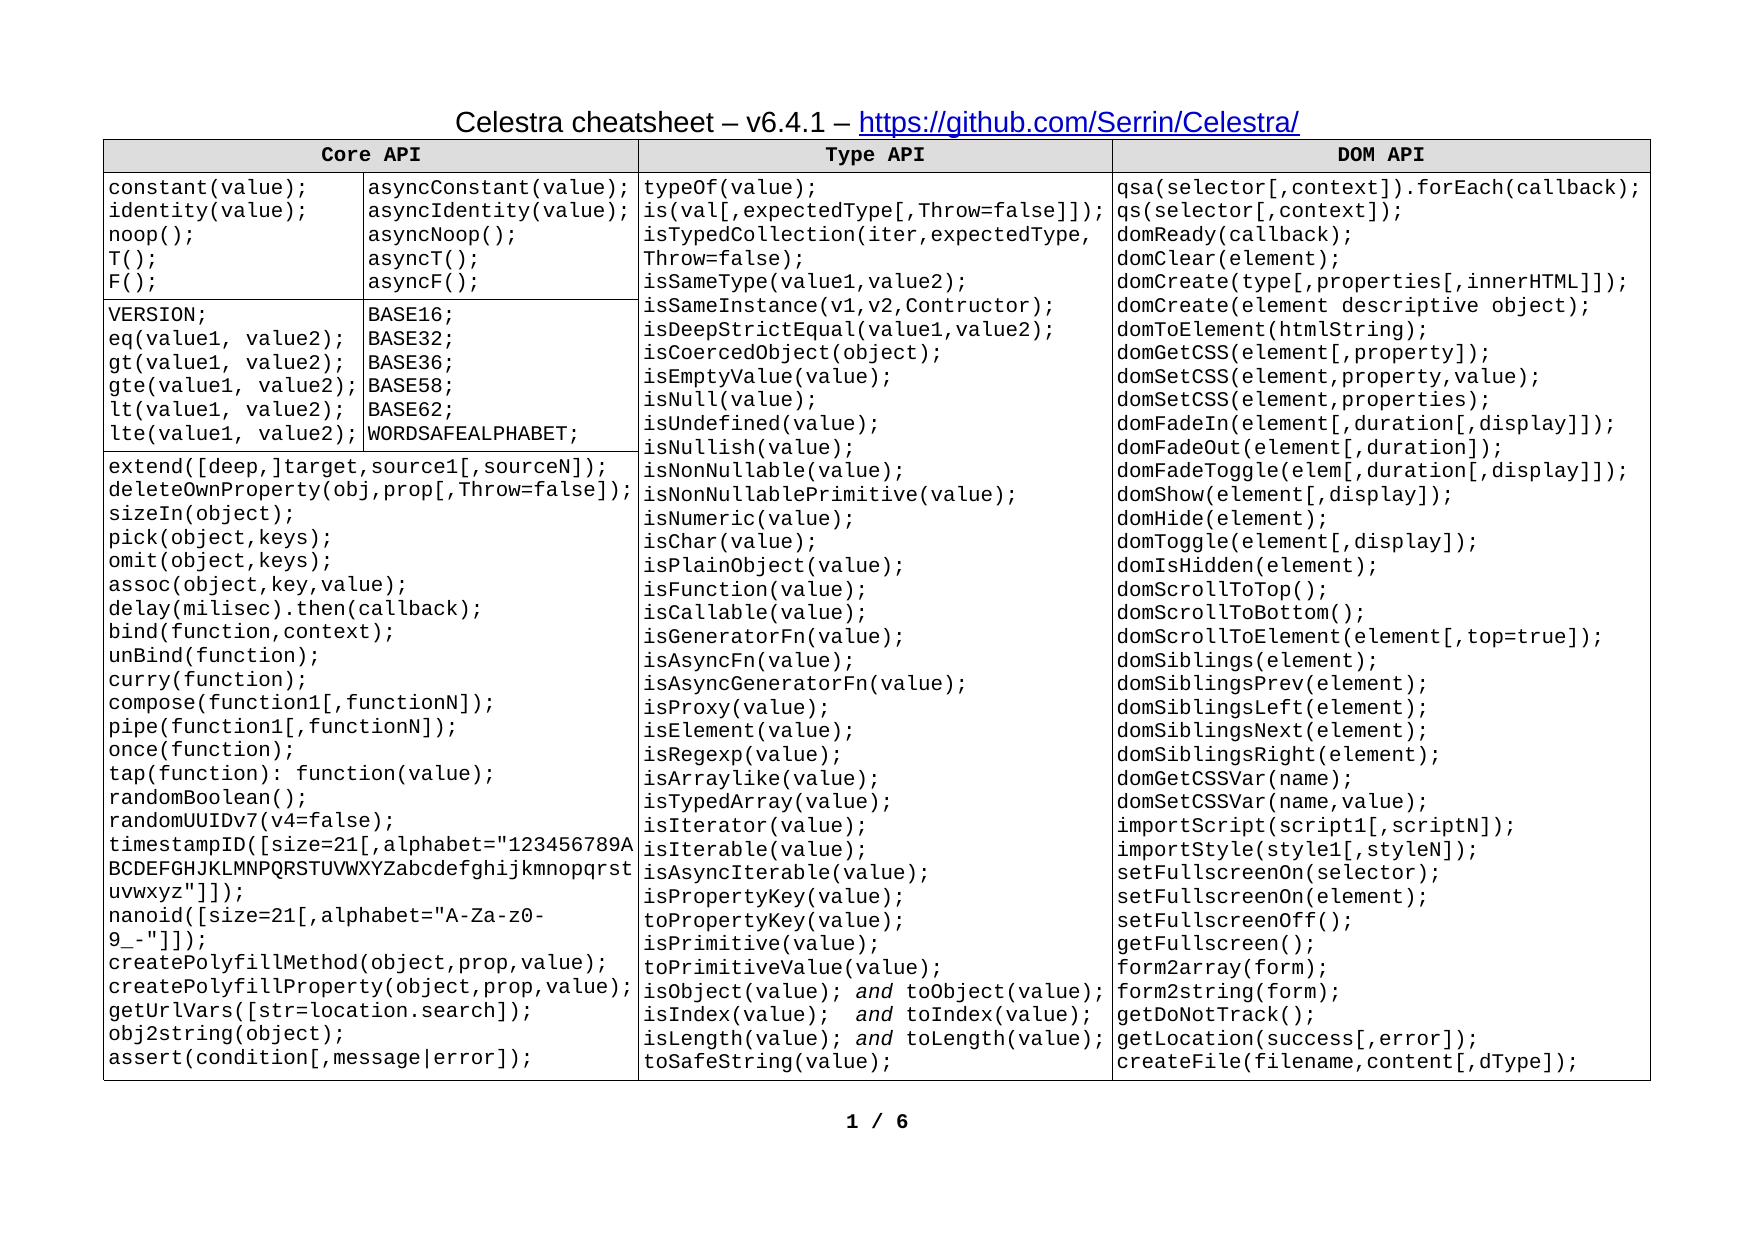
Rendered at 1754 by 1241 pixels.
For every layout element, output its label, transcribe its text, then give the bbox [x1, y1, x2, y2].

table_header Core API [104, 140, 638, 172]
table_cell constant(value); identity(value); noop(); T(); F(); [104, 173, 363, 299]
table_header DOM API [1113, 140, 1650, 172]
table_header Type API [639, 140, 1112, 172]
text Celestra cheatsheet – v6.4.1 – https://github.com/Serrin/Celestra/ [105, 105, 1649, 138]
table_cell qsa(selector[,context]).forEach(callback); qs(selector[,context]); domReady(callback); domClear(element); domCreate(type[,properties[,innerHTML]]); domCreate(element descriptive object); domToElement(htmlString); domGetCSS(element[,property]); domSetCSS(element,property,value); domSetCSS(element,properties); domFadeIn(element[,duration[,display]]); domFadeOut(element[,duration]); domFadeToggle(elem[,duration[,display]]); domShow(element[,display]); domHide(element); domToggle(element[,display]); domIsHidden(element); domScrollToTop(); domScrollToBottom(); domScrollToElement(element[,top=true]); domSiblings(element); domSiblingsPrev(element); domSiblingsLeft(element); domSiblingsNext(element); domSiblingsRight(element); domGetCSSVar(name); domSetCSSVar(name,value); importScript(script1[,scriptN]); importStyle(style1[,styleN]); setFullscreenOn(selector); setFullscreenOn(element); setFullscreenOff(); getFullscreen(); form2array(form); form2string(form); getDoNotTrack(); getLocation(success[,error]); createFile(filename,content[,dType]); [1113, 173, 1650, 1080]
table_cell VERSION; eq(value1, value2); gt(value1, value2); gte(value1, value2); lt(value1, value2); lte(value1, value2); [104, 300, 363, 451]
table_cell typeOf(value); is(val[,expectedType[,Throw=false]]); isTypedCollection(iter,expectedType, Throw=false); isSameType(value1,value2); isSameInstance(v1,v2,Contructor); isDeepStrictEqual(value1,value2); isCoercedObject(object); isEmptyValue(value); isNull(value); isUndefined(value); isNullish(value); isNonNullable(value); isNonNullablePrimitive(value); isNumeric(value); isChar(value); isPlainObject(value); isFunction(value); isCallable(value); isGeneratorFn(value); isAsyncFn(value); isAsyncGeneratorFn(value); isProxy(value); isElement(value); isRegexp(value); isArraylike(value); isTypedArray(value); isIterator(value); isIterable(value); isAsyncIterable(value); isPropertyKey(value); toPropertyKey(value); isPrimitive(value); toPrimitiveValue(value); isObject(value); and toObject(value); isIndex(value); and toIndex(value); isLength(value); and toLength(value); toSafeString(value); [639, 173, 1112, 1080]
table_cell asyncConstant(value); asyncIdentity(value); asyncNoop(); asyncT(); asyncF(); [364, 173, 638, 299]
table_cell BASE16; BASE32; BASE36; BASE58; BASE62; WORDSAFEALPHABET; [364, 300, 638, 451]
table_cell extend([deep,]target,source1[,sourceN]); deleteOwnProperty(obj,prop[,Throw=false]); sizeIn(object); pick(object,keys); omit(object,keys); assoc(object,key,value); delay(milisec).then(callback); bind(function,context); unBind(function); curry(function); compose(function1[,functionN]); pipe(function1[,functionN]); once(function); tap(function): function(value); randomBoolean(); randomUUIDv7(v4=false); timestampID([size=21[,alphabet="123456789ABCDEFGHJKLMNPQRSTUVWXYZabcdefghijkmnopqrstuvwxyz"]]); nanoid([size=21[,alphabet="A-Za-z0-9_-"]]); createPolyfillMethod(object,prop,value); createPolyfillProperty(object,prop,value); getUrlVars([str=location.search]); obj2string(object); assert(condition[,message|error]); [104, 452, 638, 1080]
